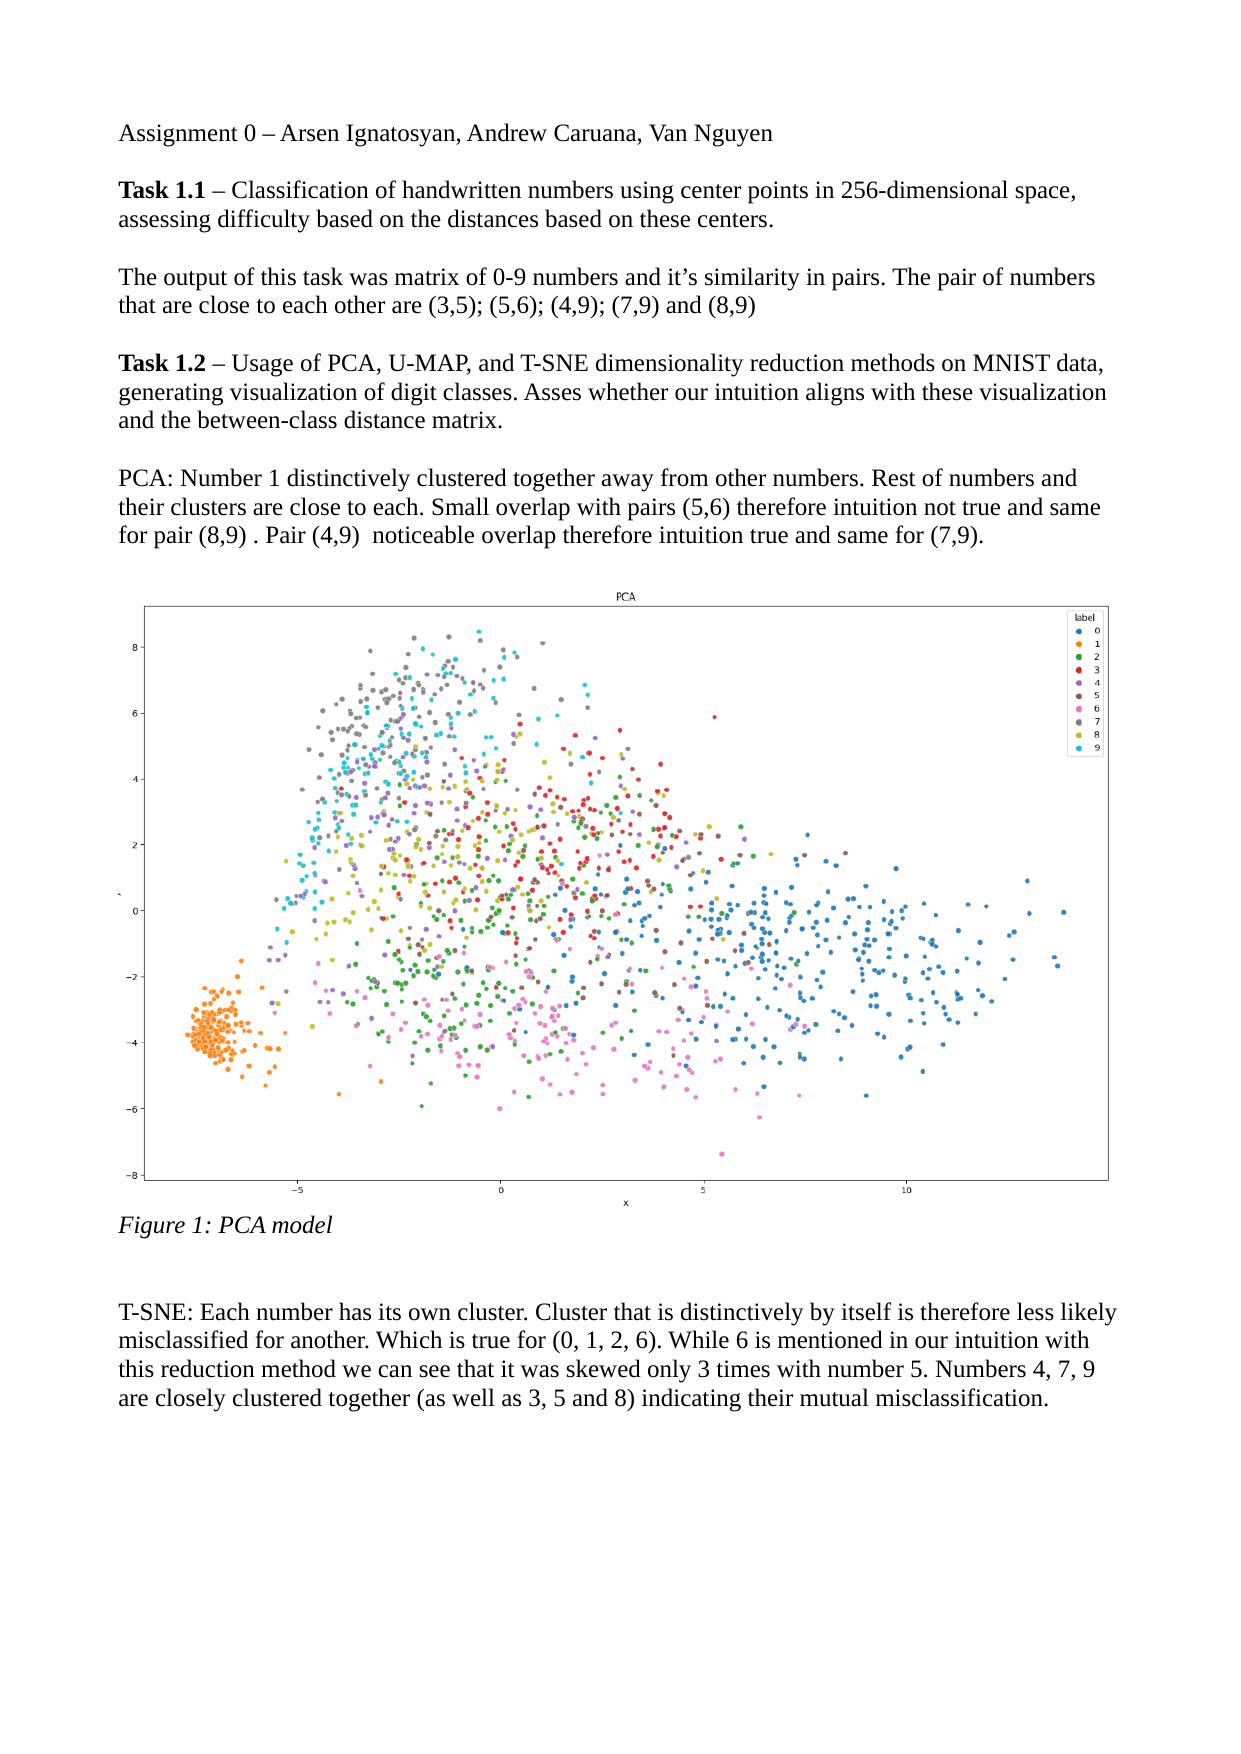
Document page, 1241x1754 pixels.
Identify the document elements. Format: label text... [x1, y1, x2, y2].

text T-SNE: Each number has its own cluster. Cluster that is distinctively by itself is therefore less likely misclassified for another. Which is true for (0, 1, 2, 6). While 6 is mentioned in our intuition with this reduction method we can see that it was skewed only 3 times with number 5. Numbers 4, 7, 9 are closely clustered together (as well as 3, 5 and 8) indicating their mutual misclassification. [118, 1297, 1122, 1412]
text Task 1.2 – Usage of PCA, U-MAP, and T-SNE dimensionality reduction methods on MNIST data, generating visualization of digit classes. Asses whether our intuition aligns with these visualization and the between-class distance matrix. [118, 348, 1122, 434]
text The output of this task was matrix of 0-9 numbers and it’s similarity in pairs. The pair of numbers that are close to each other are (3,5); (5,6); (4,9); (7,9) and (8,9) [118, 262, 1122, 319]
text PCA: Number 1 distinctively clustered together away from other numbers. Rest of numbers and their clusters are close to each. Small overlap with pairs (5,6) therefore intuition not true and same for pair (8,9) . Pair (4,9) noticeable overlap therefore intuition true and same for (7,9). [118, 463, 1122, 549]
text Figure 1: PCA model [118, 1211, 1122, 1239]
text Assignment 0 – Arsen Ignatosyan, Andrew Caruana, Van Nguyen [118, 118, 1122, 147]
text Task 1.1 – Classification of handwritten numbers using center points in 256-dimensional space, assessing difficulty based on the distances based on these centers. [118, 176, 1122, 233]
picture [118, 590, 1123, 1211]
